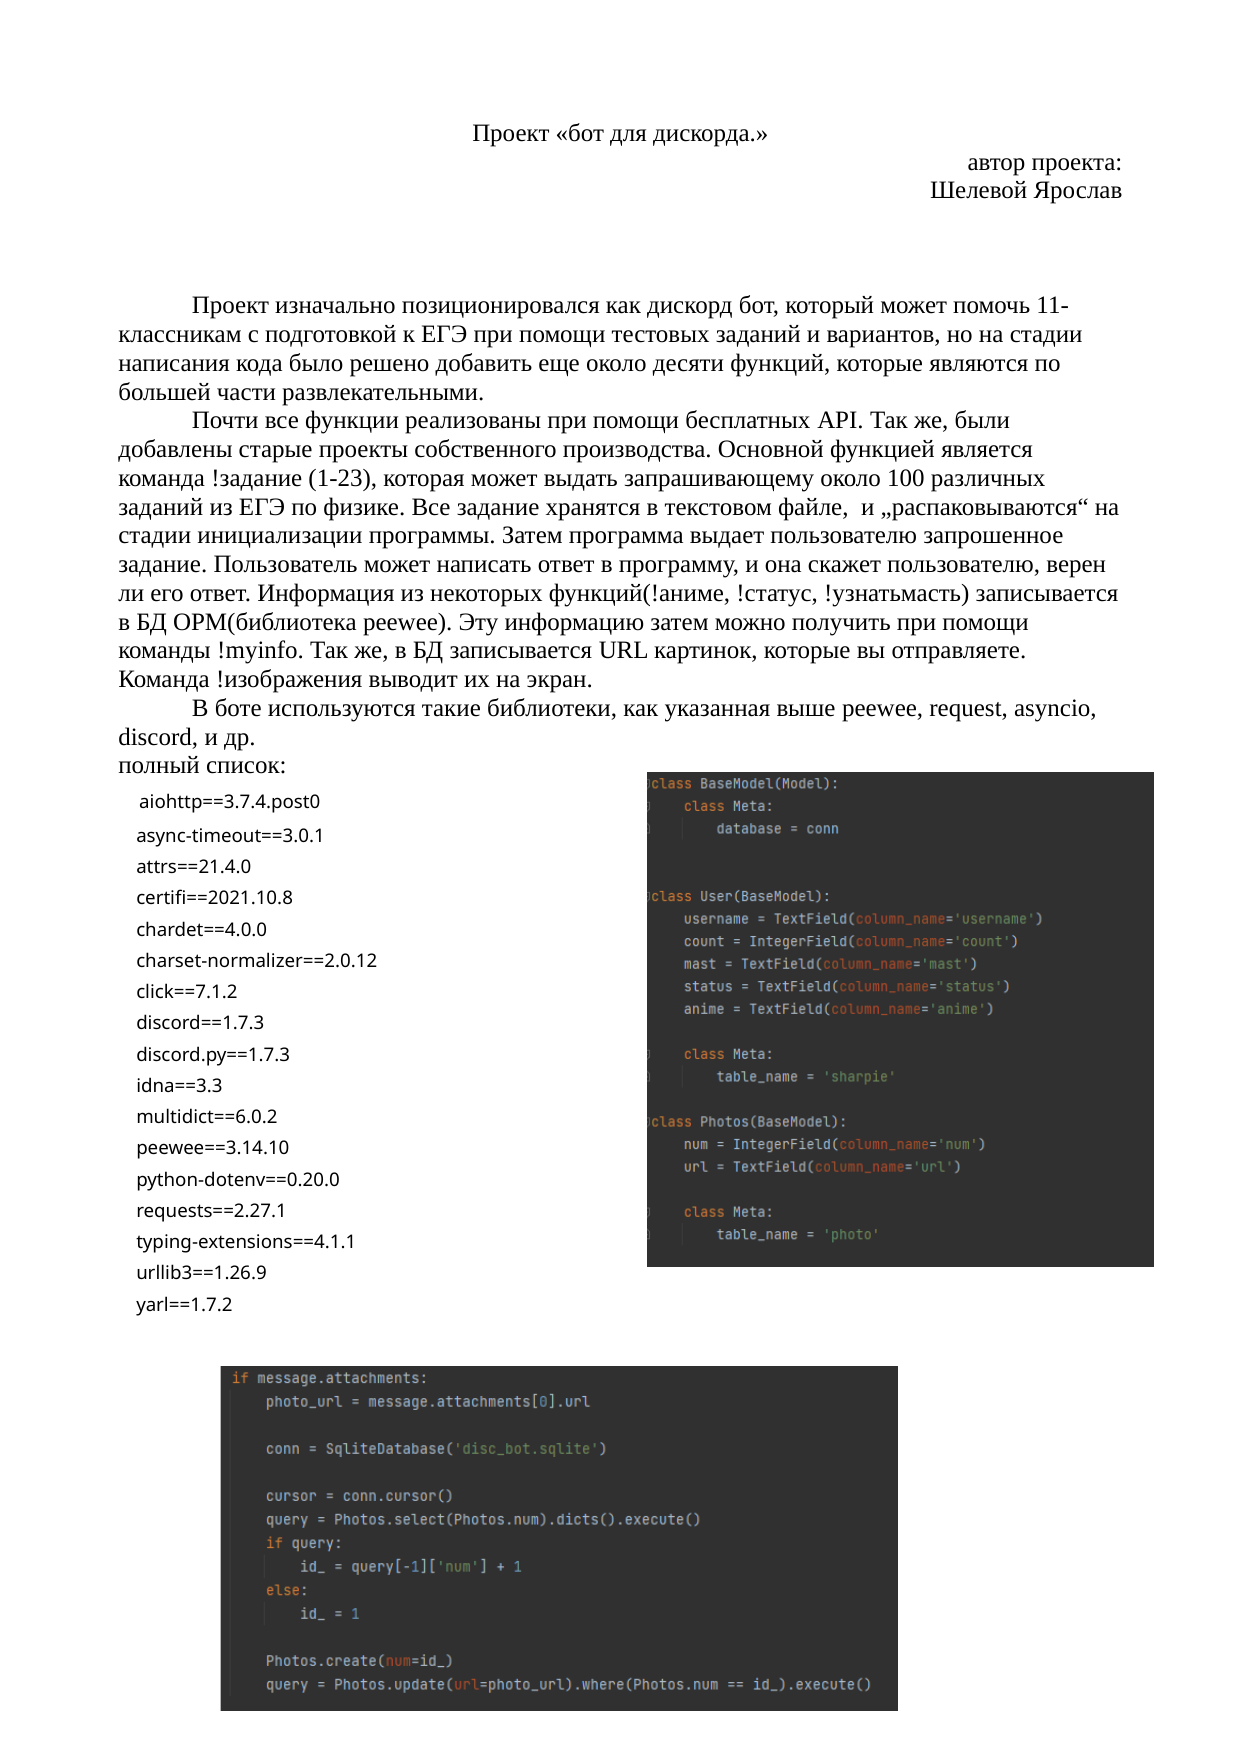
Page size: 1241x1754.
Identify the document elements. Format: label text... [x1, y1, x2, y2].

text автор проекта: [118, 147, 1122, 176]
text Шелевой Ярослав [118, 176, 1122, 204]
table_cell python-dotenv==0.20.0 [136, 1160, 455, 1191]
table_cell click==7.1.2 [136, 973, 455, 1004]
table_cell chardet==4.0.0 [136, 910, 455, 941]
picture [647, 772, 1154, 1267]
table_cell idna==3.3 [136, 1066, 455, 1098]
table_cell charset-normalizer==2.0.12 [136, 941, 455, 973]
table_cell yarl==1.7.2 [136, 1285, 455, 1316]
table_header aiohttp==3.7.4.post0 [136, 779, 455, 816]
text Проект «бот для дискорда.» [118, 118, 1122, 147]
text полный список: [118, 751, 1122, 779]
table_cell certifi==2021.10.8 [136, 879, 455, 910]
table_cell urllib3==1.26.9 [136, 1254, 455, 1285]
text В боте используются такие библиотеки, как указанная выше peewee, request, asyncio, discord, и др. [118, 693, 1122, 751]
table_cell discord.py==1.7.3 [136, 1035, 455, 1066]
table_cell requests==2.27.1 [136, 1191, 455, 1223]
picture [220, 1366, 898, 1711]
table_cell attrs==21.4.0 [136, 848, 455, 879]
table_cell peewee==3.14.10 [136, 1129, 455, 1160]
table_cell multidict==6.0.2 [136, 1098, 455, 1129]
text Проект изначально позиционировался как дискорд бот, который может помочь 11-классникам с подготовкой к ЕГЭ при помощи тестовых заданий и вариантов, но на стадии написания кода было решено добавить еще около десяти функций, которые являются по большей части развлекательными. [118, 291, 1122, 406]
table_cell typing-extensions==4.1.1 [136, 1223, 455, 1254]
text Почти все функции реализованы при помощи бесплатных API. Так же, были добавлены старые проекты собственного производства. Основной функцией является команда !задание (1-23), которая может выдать запрашивающему около 100 различных заданий из ЕГЭ по физике. Все задание хранятся в текстовом файле, и „распаковываются“ на стадии инициализации программы. Затем программа выдает пользователю запрошенное задание. Пользователь может написать ответ в программу, и она скажет пользователю, верен ли его ответ. Информация из некоторых функций(!аниме, !статус, !узнатьмасть) записывается в БД ОРМ(библиотека peewee). Эту информацию затем можно получить при помощи команды !myinfo. Так же, в БД записывается URL картинок, которые вы отправляете. Команда !изображения выводит их на экран. [118, 406, 1122, 693]
table_cell discord==1.7.3 [136, 1004, 455, 1035]
table_cell async-timeout==3.0.1 [136, 816, 455, 848]
